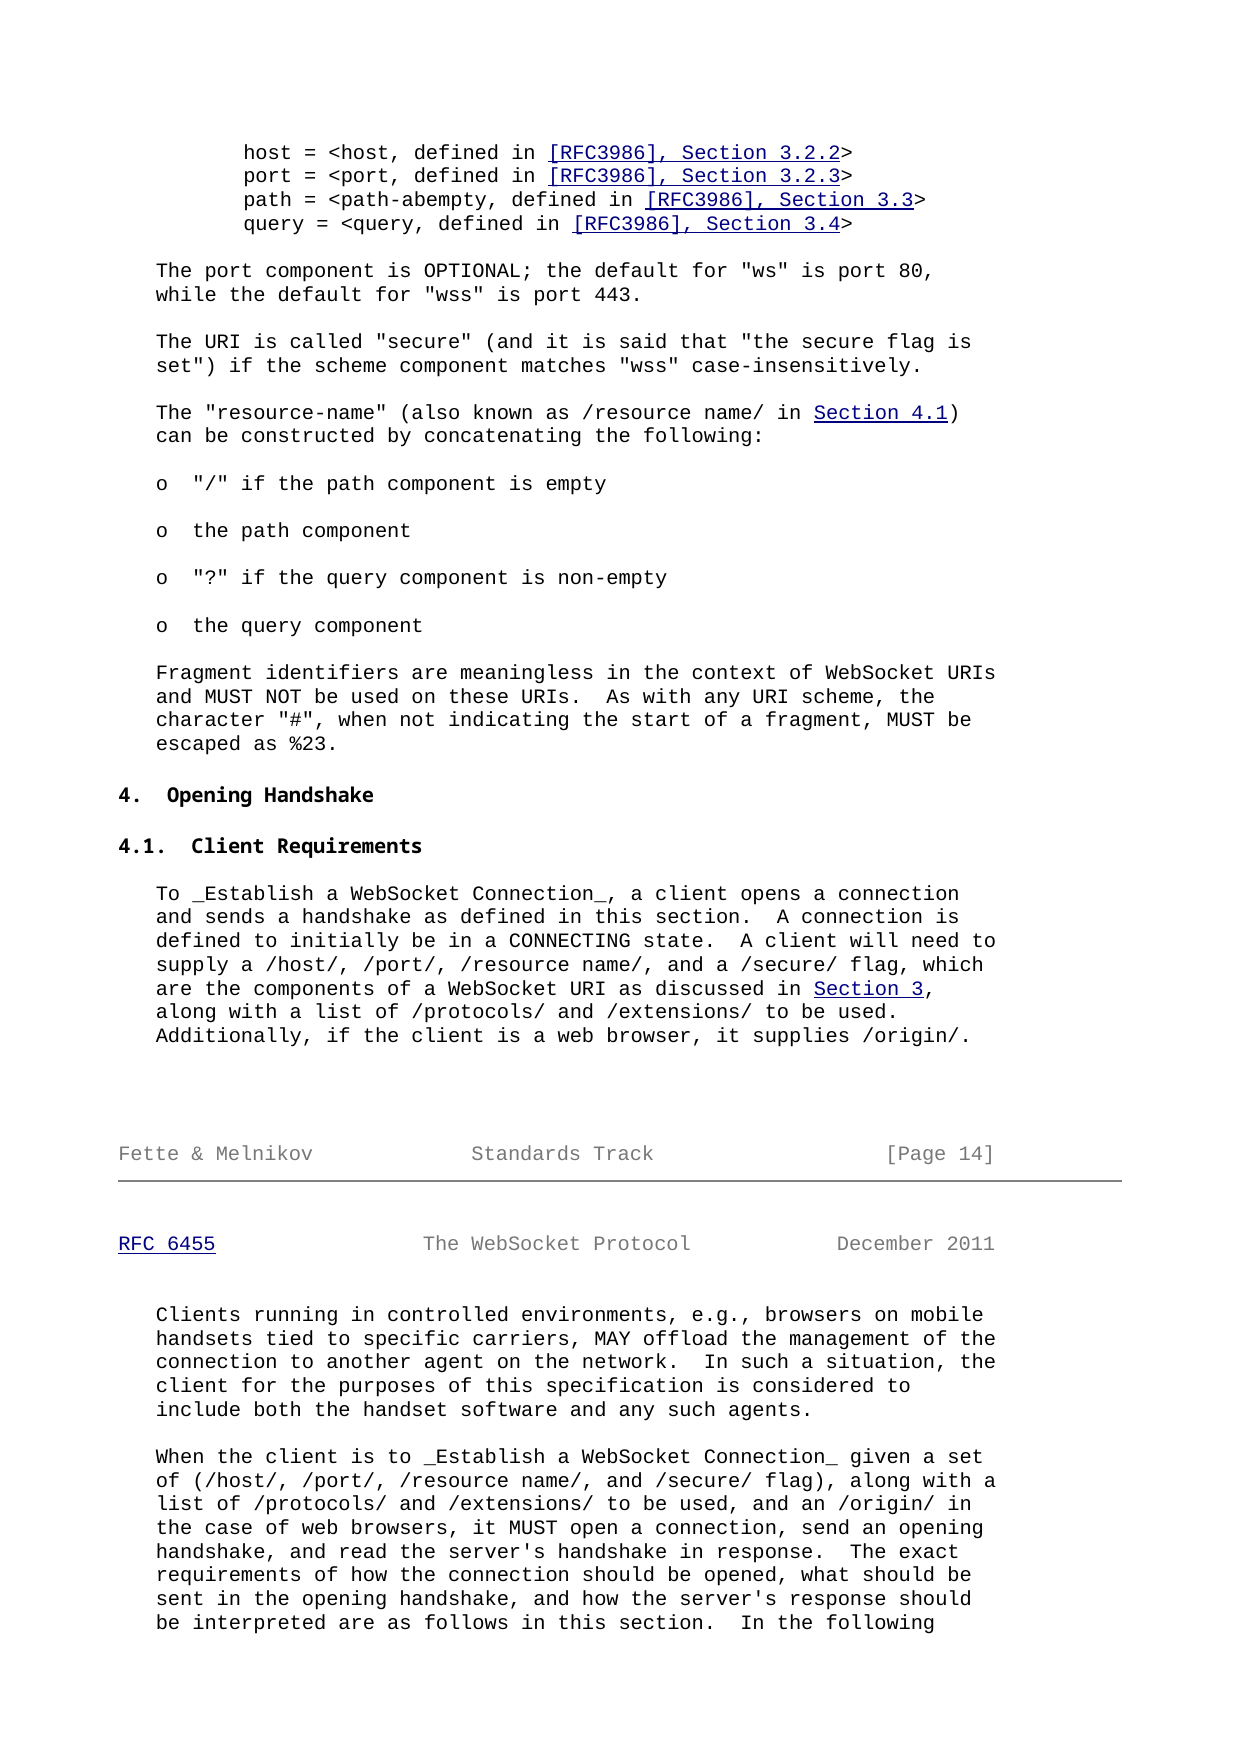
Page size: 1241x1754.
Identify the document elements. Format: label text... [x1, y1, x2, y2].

text include both the handset software and any such agents. [118, 1399, 1122, 1422]
text supply a /host/, /port/, /resource name/, and a /secure/ flag, which [118, 954, 1122, 977]
text When the client is to _Establish a WebSocket Connection_ given a set [118, 1446, 1122, 1470]
text handsets tied to specific carriers, MAY offload the management of the [118, 1328, 1122, 1352]
text set") if the scheme component matches "wss" case-insensitively. [118, 354, 1122, 378]
text are the components of a WebSocket URI as discussed in Section 3, [118, 977, 1122, 1001]
text Fragment identifiers are meaningless in the context of WebSocket URIs [118, 662, 1122, 686]
text 4. Opening Handshake [118, 780, 1122, 808]
text o the path component [118, 520, 1122, 544]
text 4.1. Client Requirements [118, 832, 1122, 859]
text Clients running in controlled environments, e.g., browsers on mobile [118, 1304, 1122, 1328]
text query = <query, defined in [RFC3986], Section 3.4> [118, 213, 1122, 236]
text Additionally, if the client is a web browser, it supplies /origin/. [118, 1025, 1122, 1048]
text sent in the opening handshake, and how the server's response should [118, 1588, 1122, 1612]
text can be constructed by concatenating the following: [118, 426, 1122, 449]
text and sends a handshake as defined in this section. A connection is [118, 907, 1122, 930]
text To _Establish a WebSocket Connection_, a client opens a connection [118, 883, 1122, 907]
text the case of web browsers, it MUST open a connection, send an opening [118, 1517, 1122, 1541]
text while the default for "wss" is port 443. [118, 284, 1122, 307]
text o "/" if the path component is empty [118, 473, 1122, 496]
text path = <path-abempty, defined in [RFC3986], Section 3.3> [118, 189, 1122, 213]
text connection to another agent on the network. In such a situation, the [118, 1352, 1122, 1375]
text and MUST NOT be used on these URIs. As with any URI scheme, the [118, 686, 1122, 709]
text The port component is OPTIONAL; the default for "ws" is port 80, [118, 260, 1122, 284]
text escaped as %23. [118, 733, 1122, 757]
text The "resource-name" (also known as /resource name/ in Section 4.1) [118, 402, 1122, 426]
text requirements of how the connection should be opened, what should be [118, 1564, 1122, 1588]
text along with a list of /protocols/ and /extensions/ to be used. [118, 1001, 1122, 1025]
text list of /protocols/ and /extensions/ to be used, and an /origin/ in [118, 1493, 1122, 1517]
text of (/host/, /port/, /resource name/, and /secure/ flag), along with a [118, 1470, 1122, 1493]
text character "#", when not indicating the start of a fragment, MUST be [118, 709, 1122, 733]
text defined to initially be in a CONNECTING state. A client will need to [118, 930, 1122, 954]
text Fette & Melnikov Standards Track [Page 14] [118, 1143, 1122, 1166]
text port = <port, defined in [RFC3986], Section 3.2.3> [118, 165, 1122, 189]
text The URI is called "secure" (and it is said that "the secure flag is [118, 331, 1122, 354]
text host = <host, defined in [RFC3986], Section 3.2.2> [118, 142, 1122, 165]
text client for the purposes of this specification is considered to [118, 1375, 1122, 1399]
text RFC 6455 The WebSocket Protocol December 2011 [118, 1234, 1122, 1257]
text be interpreted are as follows in this section. In the following [118, 1612, 1122, 1635]
text o the query component [118, 615, 1122, 638]
text o "?" if the query component is non-empty [118, 567, 1122, 591]
text handshake, and read the server's handshake in response. The exact [118, 1541, 1122, 1564]
